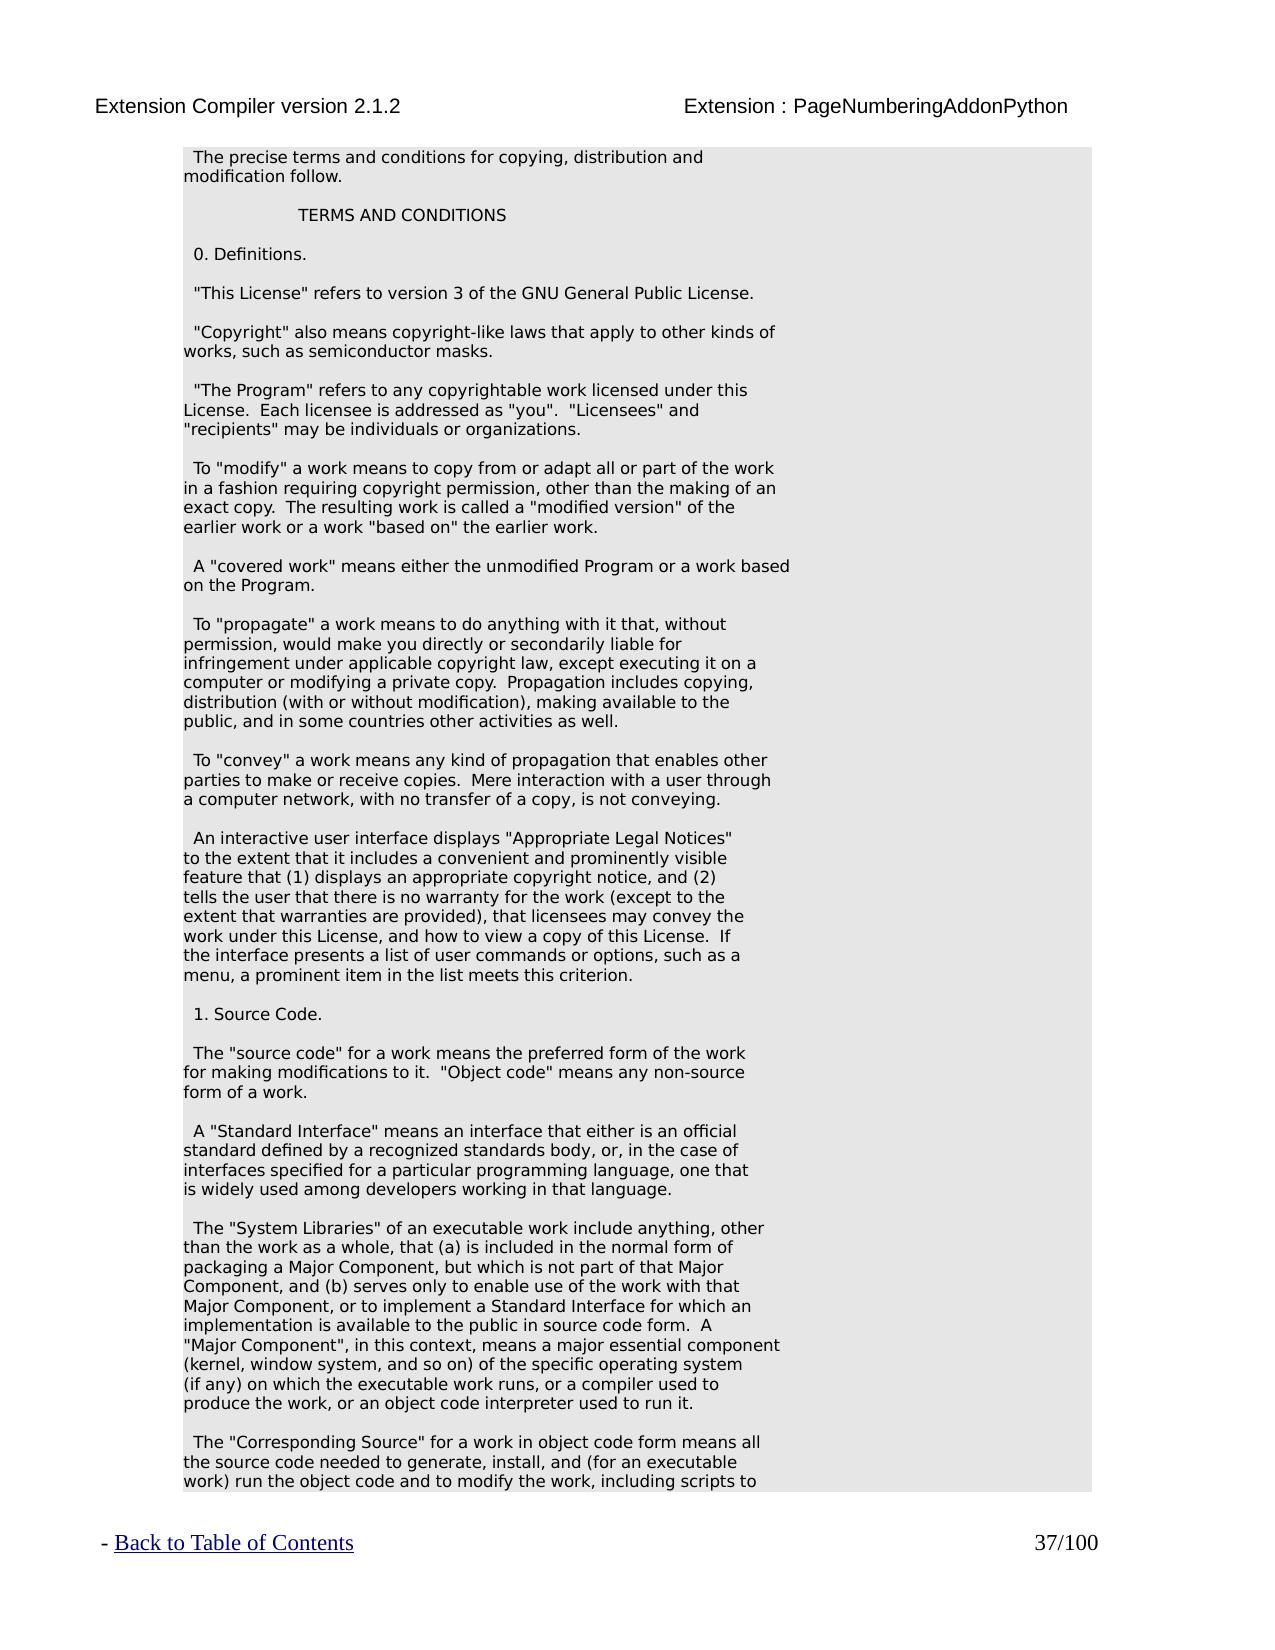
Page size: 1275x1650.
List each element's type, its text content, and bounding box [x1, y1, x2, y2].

text Major Component, or to implement a Standard Interface for which an [183, 1297, 1092, 1316]
text License. Each licensee is addressed as "you". "Licensees" and [183, 401, 1092, 420]
text The precise terms and conditions for copying, distribution and [183, 147, 1092, 167]
text (if any) on which the executable work runs, or a compiler used to [183, 1375, 1092, 1394]
text To "propagate" a work means to do anything with it that, without [183, 615, 1092, 634]
text "The Program" refers to any copyrightable work licensed under this [183, 381, 1092, 401]
text to the extent that it includes a convenient and prominently visible [183, 849, 1092, 868]
text A "covered work" means either the unmodified Program or a work based [183, 557, 1092, 576]
text (kernel, window system, and so on) of the specific operating system [183, 1355, 1092, 1375]
text permission, would make you directly or secondarily liable for [183, 634, 1092, 654]
text TERMS AND CONDITIONS [183, 206, 1092, 225]
text for making modifications to it. "Object code" means any non-source [183, 1063, 1092, 1082]
text "recipients" may be individuals or organizations. [183, 420, 1092, 440]
text a computer network, with no transfer of a copy, is not conveying. [183, 790, 1092, 810]
text earlier work or a work "based on" the earlier work. [183, 518, 1092, 537]
text exact copy. The resulting work is called a "modified version" of the [183, 498, 1092, 518]
text infringement under applicable copyright law, except executing it on a [183, 654, 1092, 673]
text work) run the object code and to modify the work, including scripts to [183, 1472, 1092, 1492]
text 0. Definitions. [183, 245, 1092, 264]
text in a fashion requiring copyright permission, other than the making of an [183, 479, 1092, 498]
text modification follow. [183, 167, 1092, 186]
text The "Corresponding Source" for a work in object code form means all [183, 1433, 1092, 1453]
text works, such as semiconductor masks. [183, 342, 1092, 362]
text Component, and (b) serves only to enable use of the work with that [183, 1277, 1092, 1297]
text packaging a Major Component, but which is not part of that Major [183, 1258, 1092, 1277]
text tells the user that there is no warranty for the work (except to the [183, 888, 1092, 907]
text "This License" refers to version 3 of the GNU General Public License. [183, 284, 1092, 303]
text than the work as a whole, that (a) is included in the normal form of [183, 1238, 1092, 1258]
text standard defined by a recognized standards body, or, in the case of [183, 1141, 1092, 1160]
text is widely used among developers working in that language. [183, 1180, 1092, 1199]
text menu, a prominent item in the list meets this criterion. [183, 966, 1092, 985]
text An interactive user interface displays "Appropriate Legal Notices" [183, 829, 1092, 849]
text implementation is available to the public in source code form. A [183, 1316, 1092, 1336]
text interfaces specified for a particular programming language, one that [183, 1160, 1092, 1180]
text distribution (with or without modification), making available to the [183, 693, 1092, 712]
text 1. Source Code. [183, 1004, 1092, 1024]
text The "source code" for a work means the preferred form of the work [183, 1043, 1092, 1063]
text A "Standard Interface" means an interface that either is an official [183, 1121, 1092, 1141]
text produce the work, or an object code interpreter used to run it. [183, 1394, 1092, 1414]
text "Major Component", in this context, means a major essential component [183, 1336, 1092, 1355]
text form of a work. [183, 1082, 1092, 1102]
text the interface presents a list of user commands or options, such as a [183, 946, 1092, 966]
text The "System Libraries" of an executable work include anything, other [183, 1219, 1092, 1238]
text feature that (1) displays an appropriate copyright notice, and (2) [183, 868, 1092, 888]
text public, and in some countries other activities as well. [183, 712, 1092, 732]
text "Copyright" also means copyright-like laws that apply to other kinds of [183, 323, 1092, 342]
text computer or modifying a private copy. Propagation includes copying, [183, 673, 1092, 693]
text on the Program. [183, 576, 1092, 596]
text work under this License, and how to view a copy of this License. If [183, 927, 1092, 946]
text extent that warranties are provided), that licensees may convey the [183, 907, 1092, 927]
text parties to make or receive copies. Mere interaction with a user through [183, 771, 1092, 790]
text the source code needed to generate, install, and (for an executable [183, 1453, 1092, 1472]
text To "modify" a work means to copy from or adapt all or part of the work [183, 459, 1092, 479]
text To "convey" a work means any kind of propagation that enables other [183, 751, 1092, 771]
